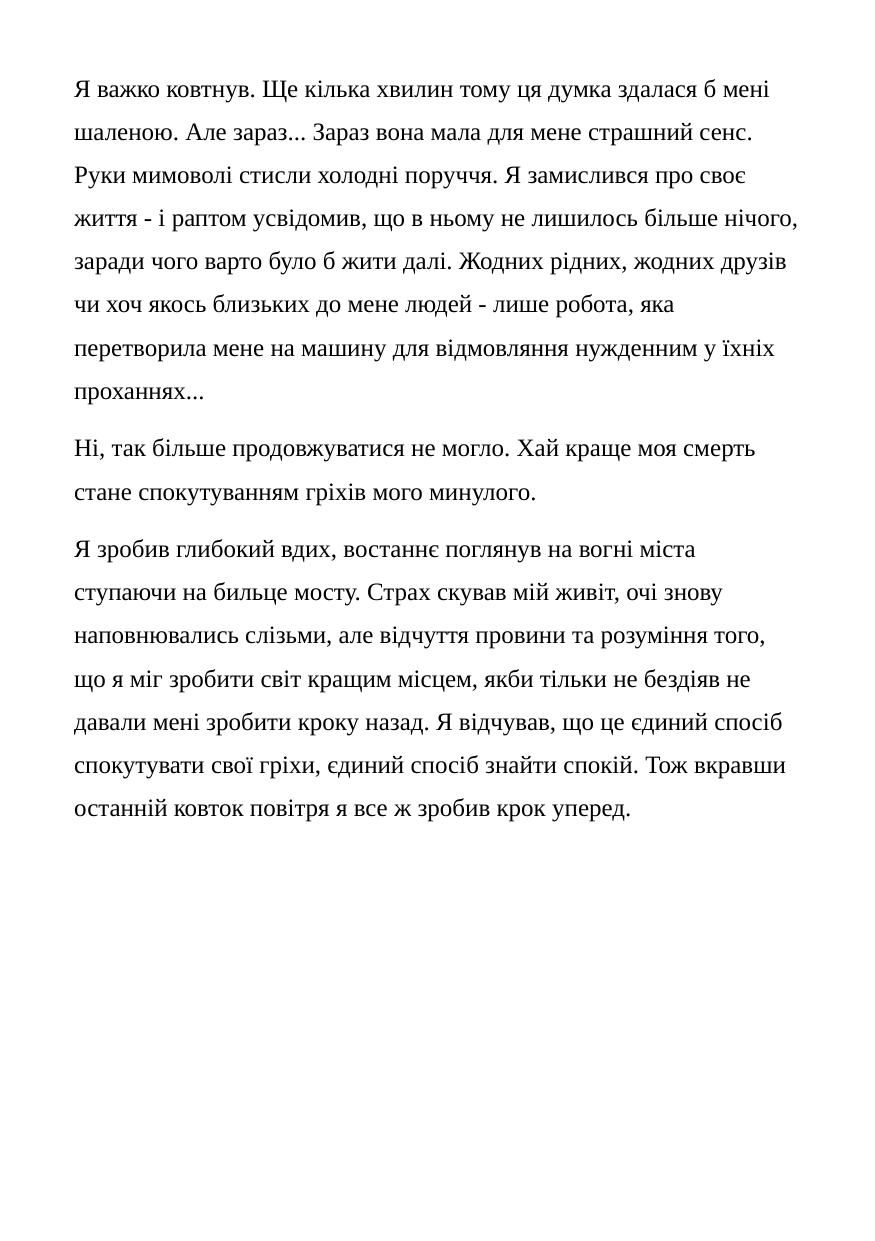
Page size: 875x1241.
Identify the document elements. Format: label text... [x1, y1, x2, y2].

text Ні, так більше продовжуватися не могло. Хай краще моя смерть стане спокутуванням гріхів мого минулого. [74, 433, 800, 505]
text Я зробив глибокий вдих, востаннє поглянув на вогні міста ступаючи на бильце мосту. Страх скував мій живіт, очі знову наповнювались слізьми, але відчуття провини та розуміння того, що я міг зробити світ кращим місцем, якби тільки не бездіяв не давали мені зробити кроку назад. Я відчував, що це єдиний спосіб спокутувати свої гріхи, єдиний спосіб знайти спокій. Тож вкравши останній ковток повітря я все ж зробив крок уперед. [74, 534, 800, 822]
text Я важко ковтнув. Ще кілька хвилин тому ця думка здалася б мені шаленою. Але зараз... Зараз вона мала для мене страшний сенс. Руки мимоволі стисли холодні поруччя. Я замислився про своє життя - і раптом усвідомив, що в ньому не лишилось більше нічого, заради чого варто було б жити далі. Жодних рідних, жодних друзів чи хоч якось близьких до мене людей - лише робота, яка перетворила мене на машину для відмовляння нужденним у їхніх проханнях... [74, 74, 800, 404]
